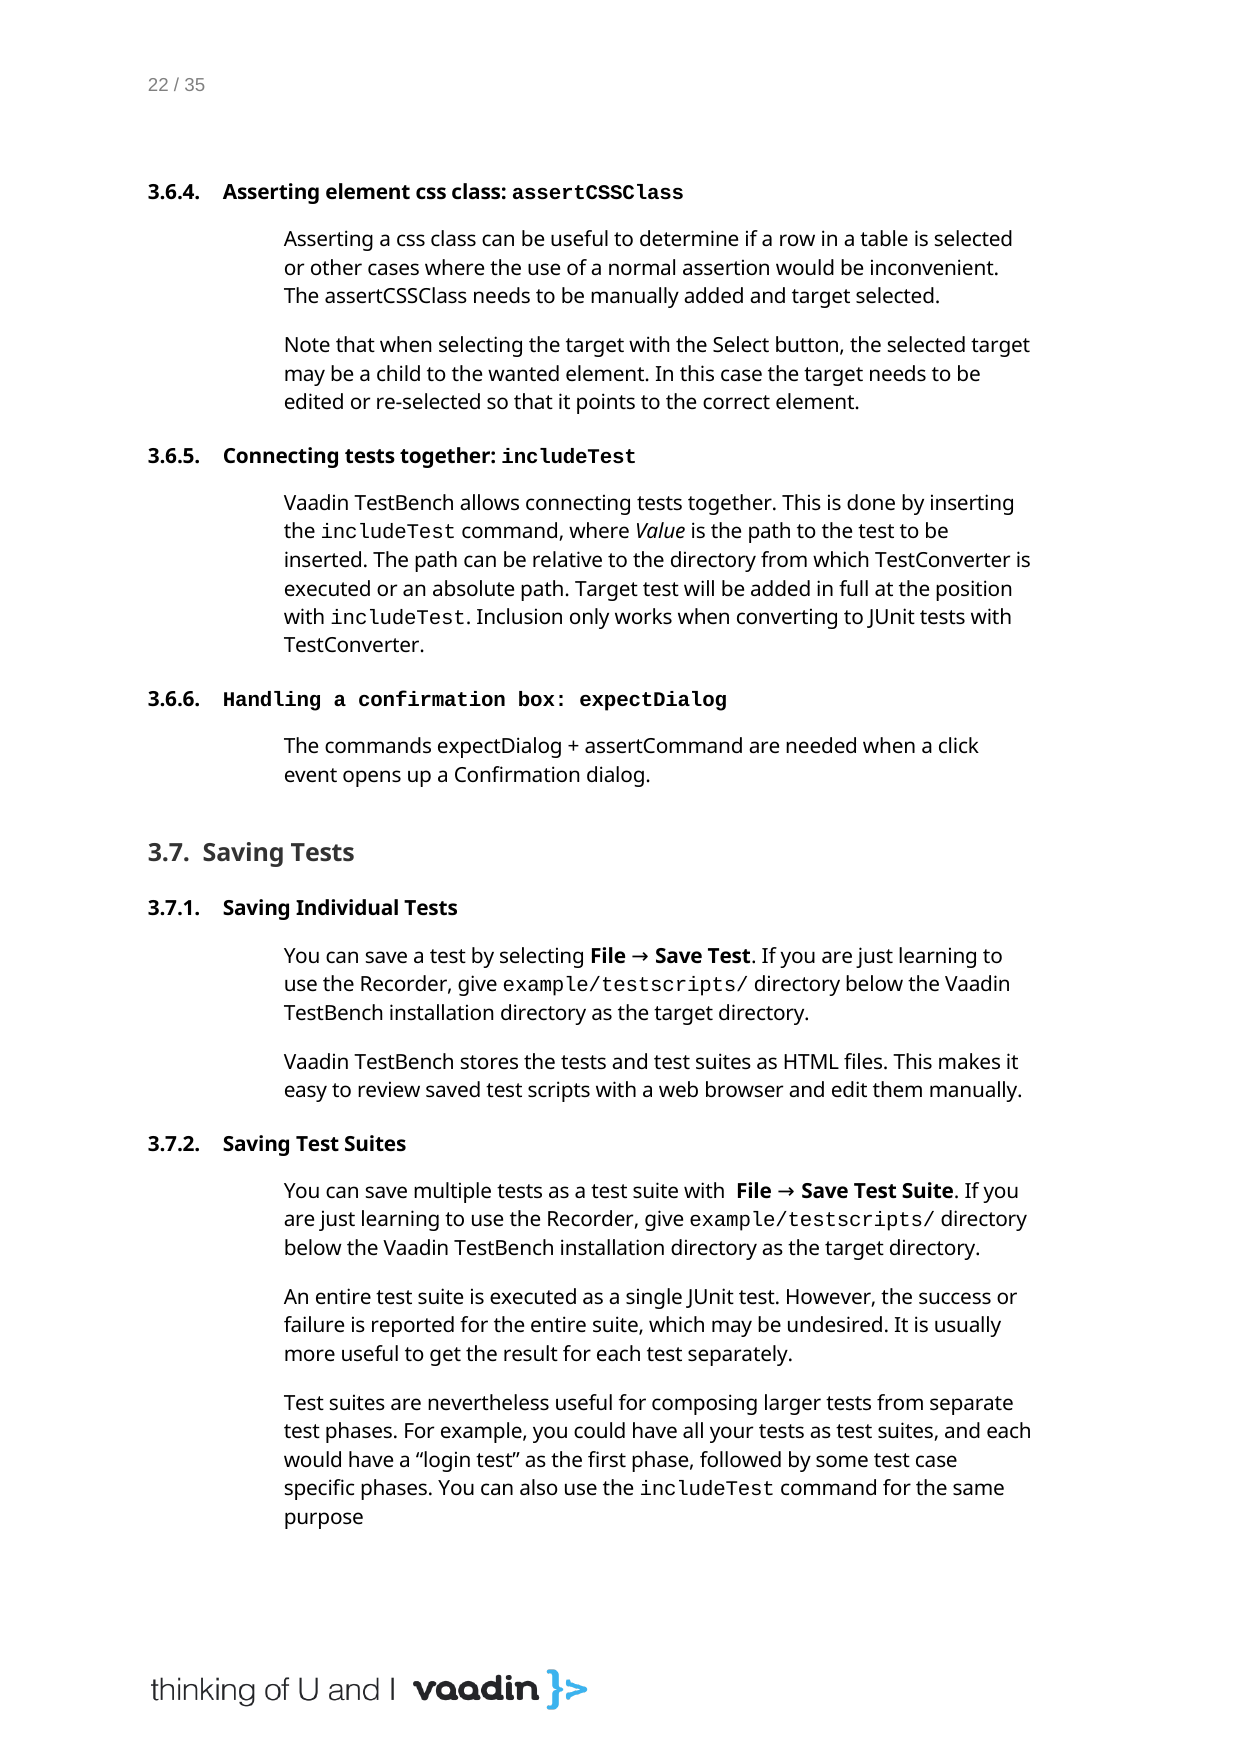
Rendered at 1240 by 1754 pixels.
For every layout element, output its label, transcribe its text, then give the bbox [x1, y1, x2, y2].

text Vaadin TestBench stores the tests and test suites as HTML files. This makes it easy to review saved test scripts with a web browser and edit them manually. [283, 1047, 1033, 1104]
text Note that when selecting the target with the Select button, the selected target may be a child to the wanted element. In this case the target needs to be edited or re-selected so that it points to the correct element. [283, 331, 1033, 416]
text Test suites are nevertheless useful for composing larger tests from separate test phases. For example, you could have all your tests as test suites, and each would have a “login test” as the first phase, followed by some test case specific phases. You can also use the includeTest command for the same purpose [283, 1388, 1033, 1530]
subtitle Asserting element css class: assertCSSClass [148, 177, 1033, 206]
subtitle Saving Tests [148, 834, 1033, 868]
picture [150, 1665, 590, 1712]
subtitle Saving Individual Tests [148, 893, 1033, 922]
subtitle Saving Test Suites [148, 1129, 1033, 1157]
subtitle Handling a confirmation box: expectDialog [148, 684, 1033, 713]
subtitle Connecting tests together: includeTest [148, 441, 1033, 469]
text Vaadin TestBench allows connecting tests together. This is done by inserting the includeTest command, where Value is the path to the test to be inserted. The path can be relative to the directory from which TestConverter is executed or an absolute path. Target test will be added in full at the position with includeTest. Inclusion only works when converting to JUnit tests with TestConverter. [283, 488, 1033, 659]
text An entire test suite is executed as a single JUnit test. However, the success or failure is reported for the entire suite, which may be undesired. It is usually more useful to get the result for each test separately. [283, 1282, 1033, 1367]
text Asserting a css class can be useful to determine if a row in a table is selected or other cases where the use of a normal assertion would be inconvenient. The assertCSSClass needs to be manually added and target selected. [283, 224, 1033, 310]
text You can save a test by selecting File → Save Test. If you are just learning to use the Recorder, give example/testscripts/ directory below the Vaadin TestBench installation directory as the target directory. [283, 941, 1033, 1026]
text You can save multiple tests as a test suite with File → Save Test Suite. If you are just learning to use the Recorder, give example/testscripts/ directory below the Vaadin TestBench installation directory as the target directory. [283, 1176, 1033, 1261]
text The commands expectDialog + assertCommand are needed when a click event opens up a Confirmation dialog. [283, 731, 1033, 788]
